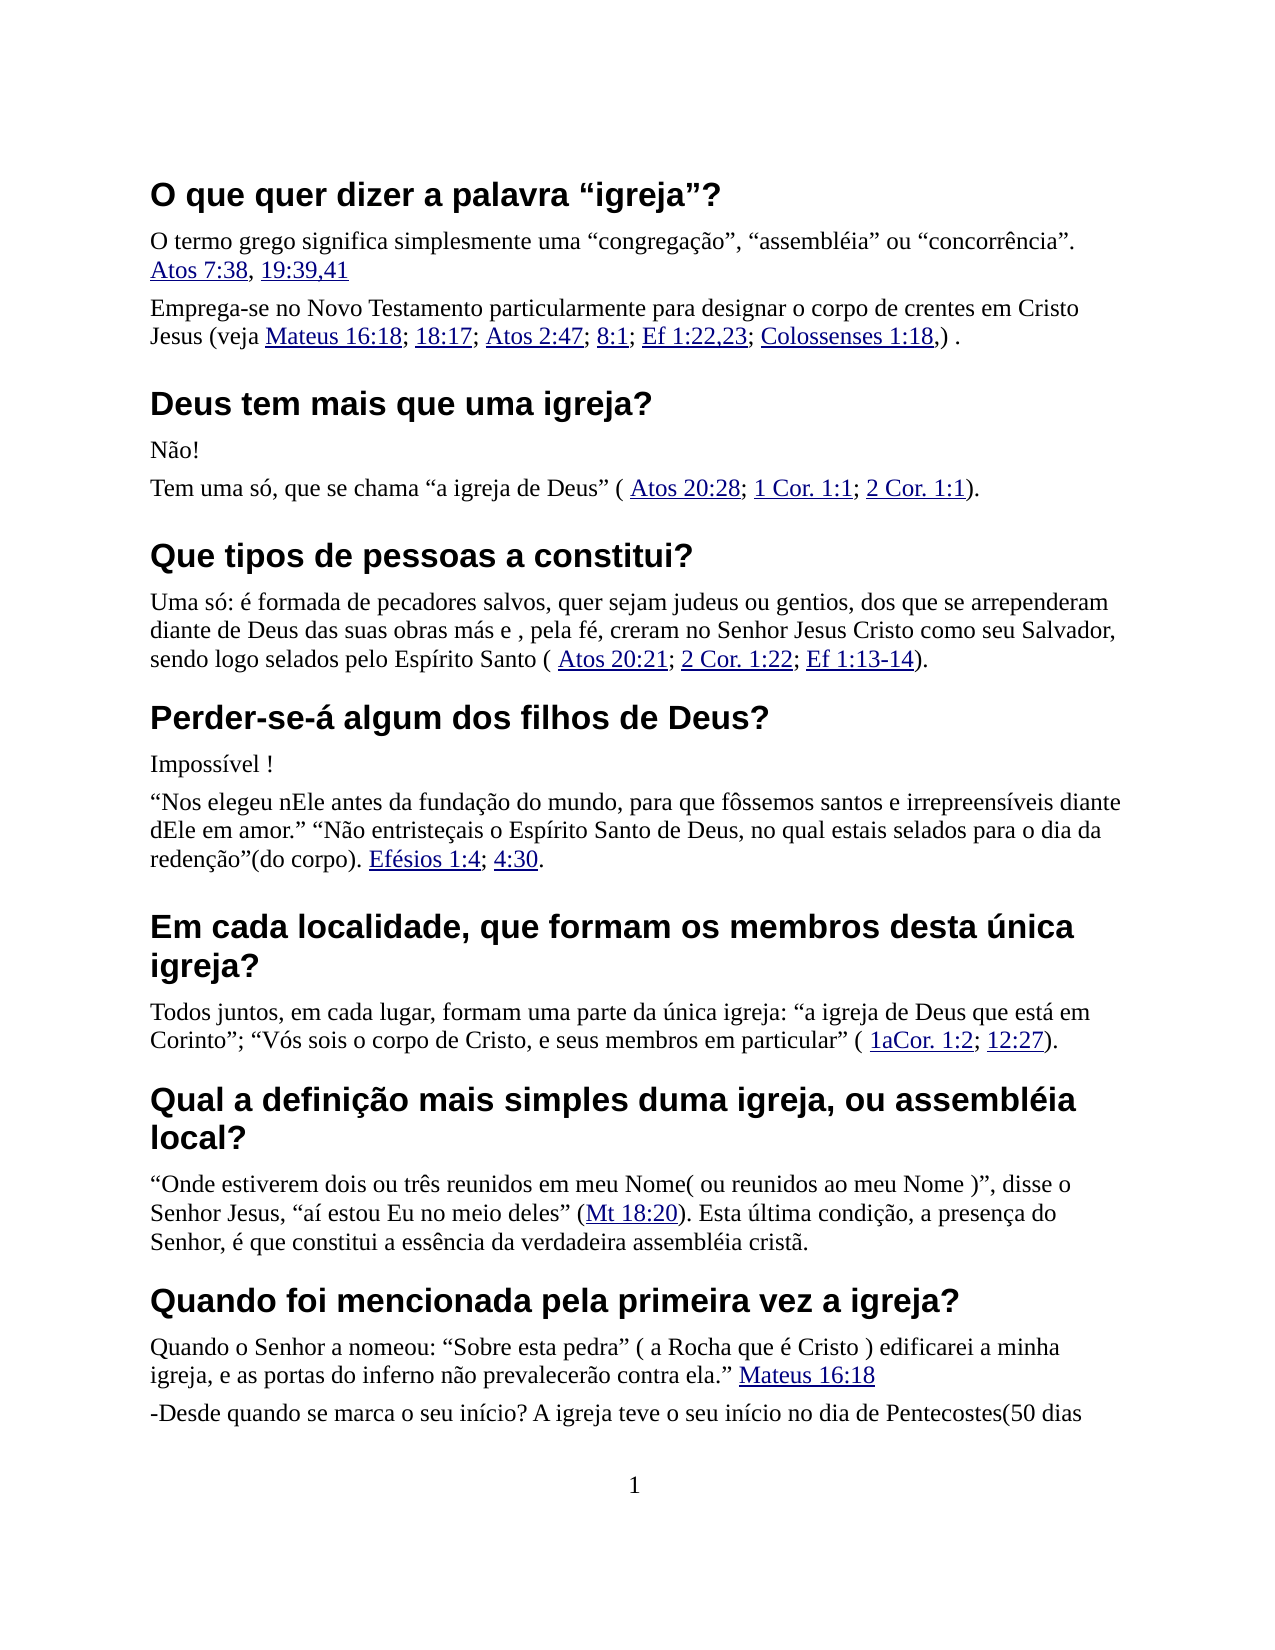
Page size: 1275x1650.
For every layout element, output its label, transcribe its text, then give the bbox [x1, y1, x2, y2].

text “Nos elegeu nEle antes da fundação do mundo, para que fôssemos santos e irrepreensíveis diante dEle em amor.” “Não entristeçais o Espírito Santo de Deus, no qual estais selados para o dia da redenção”(do corpo). Efésios 1:4; 4:30. [150, 787, 1125, 873]
text Tem uma só, que se chama “a igreja de Deus” ( Atos 20:28; 1 Cor. 1:1; 2 Cor. 1:1). [150, 473, 1125, 502]
subtitle Qual a definição mais simples duma igreja, ou assembléia local? [150, 1079, 1125, 1157]
text Quando o Senhor a nomeou: “Sobre esta pedra” ( a Rocha que é Cristo ) edificarei a minha igreja, e as portas do inferno não prevalecerão contra ela.” Mateus 16:18 [150, 1332, 1125, 1389]
text “Onde estiverem dois ou três reunidos em meu Nome( ou reunidos ao meu Nome )”, disse o Senhor Jesus, “aí estou Eu no meio deles” (Mt 18:20). Esta última condição, a presença do Senhor, é que constitui a essência da verdadeira assembléia cristã. [150, 1169, 1125, 1255]
text O termo grego significa simplesmente uma “congregação”, “assembléia” ou “concorrência”. Atos 7:38, 19:39,41 [150, 226, 1125, 284]
subtitle Deus tem mais que uma igreja? [150, 384, 1125, 423]
subtitle Em cada localidade, que formam os membros desta única igreja? [150, 907, 1125, 984]
text Emprega-se no Novo Testamento particularmente para designar o corpo de crentes em Cristo Jesus (veja Mateus 16:18; 18:17; Atos 2:47; 8:1; Ef 1:22,23; Colossenses 1:18,) . [150, 293, 1125, 350]
text Uma só: é formada de pecadores salvos, quer sejam judeus ou gentios, dos que se arrependeram diante de Deus das suas obras más e , pela fé, creram no Senhor Jesus Cristo como seu Salvador, sendo logo selados pelo Espírito Santo ( Atos 20:21; 2 Cor. 1:22; Ef 1:13-14). [150, 587, 1125, 673]
text -Desde quando se marca o seu início? A igreja teve o seu início no dia de Pentecostes(50 dias [150, 1398, 1125, 1427]
subtitle Perder-se-á algum dos filhos de Deus? [150, 698, 1125, 737]
subtitle Quando foi mencionada pela primeira vez a igreja? [150, 1280, 1125, 1319]
text Impossível ! [150, 749, 1125, 778]
text Não! [150, 435, 1125, 464]
text Todos juntos, em cada lugar, formam uma parte da única igreja: “a igreja de Deus que está em Corinto”; “Vós sois o corpo de Cristo, e seus membros em particular” ( 1aCor. 1:2; 12:27). [150, 997, 1125, 1054]
subtitle Que tipos de pessoas a constitui? [150, 536, 1125, 574]
subtitle O que quer dizer a palavra “igreja”? [150, 175, 1125, 214]
